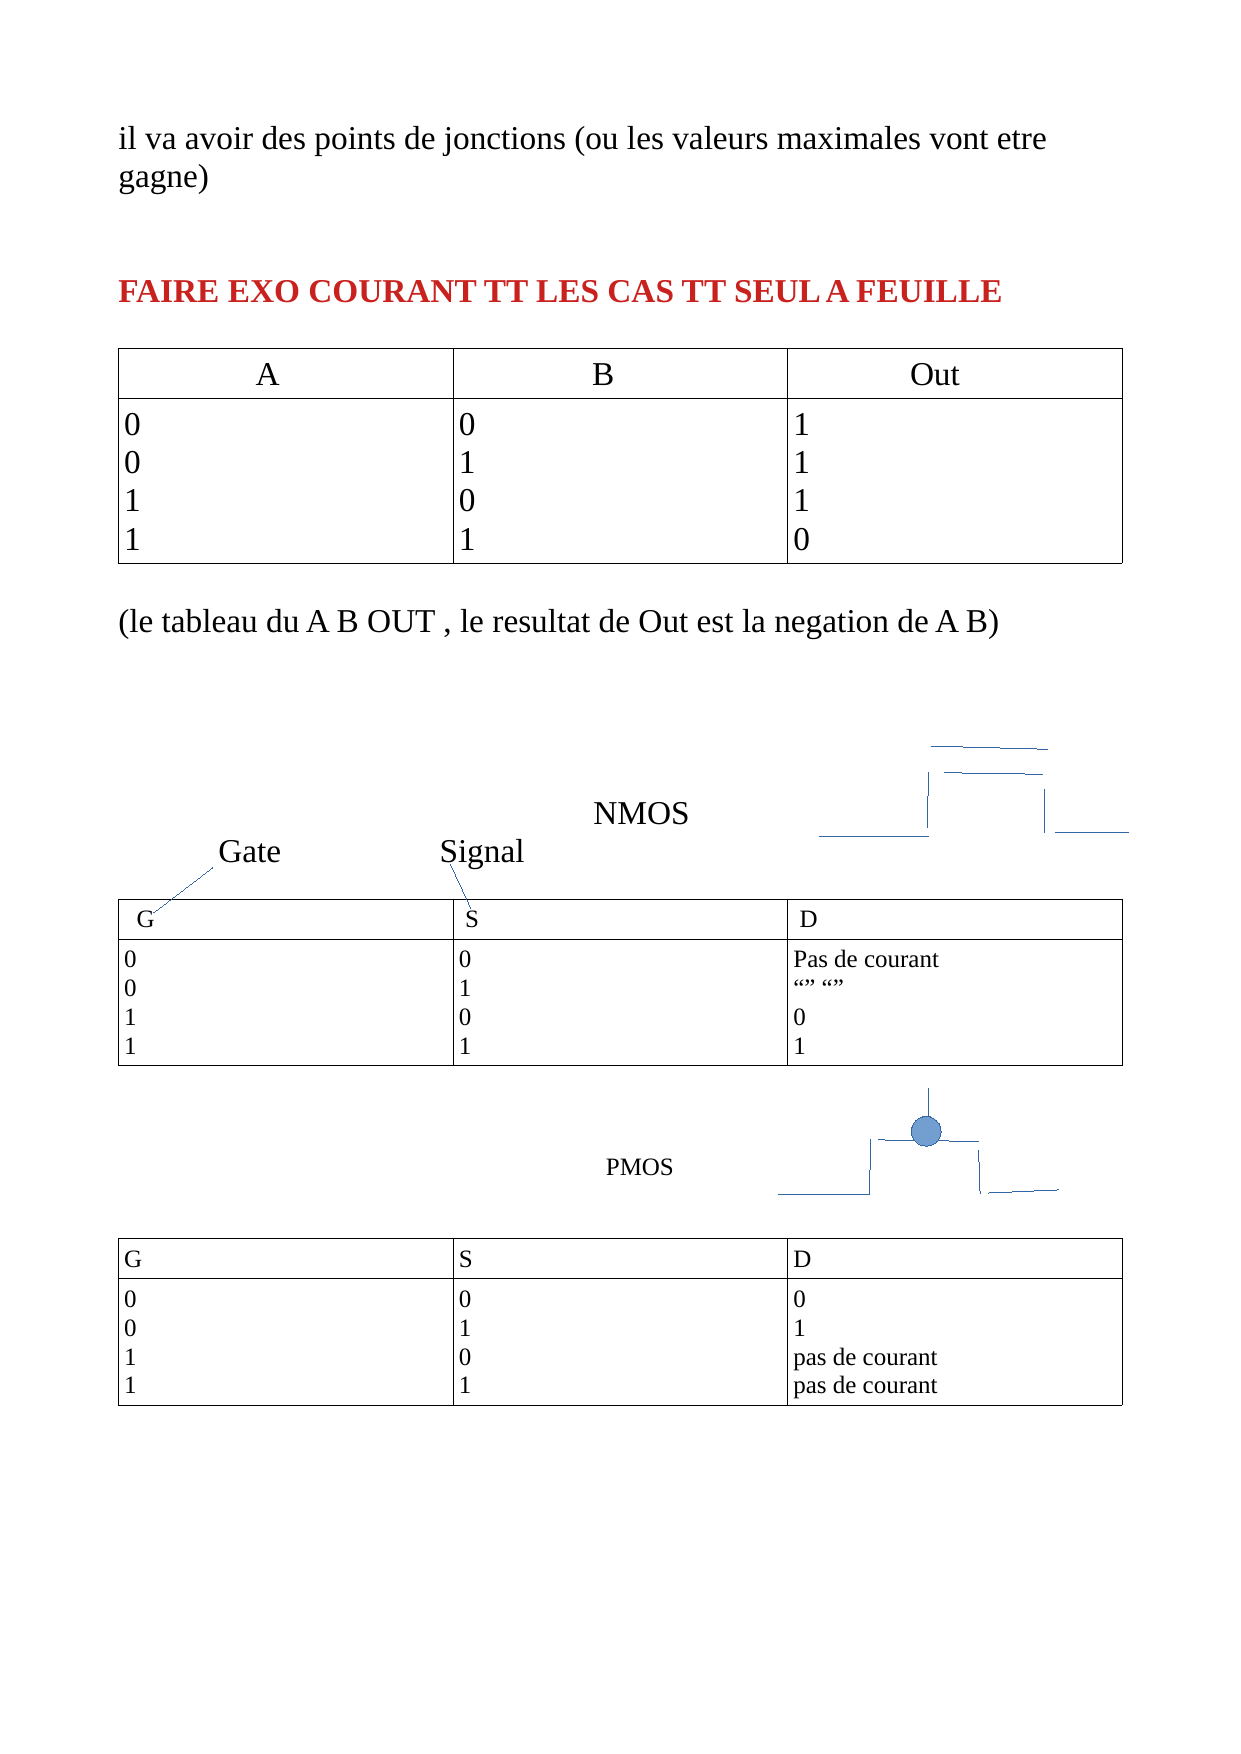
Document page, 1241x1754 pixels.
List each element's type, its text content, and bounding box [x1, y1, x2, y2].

text [1045, 793, 1122, 831]
table_cell Pas de courant “” “” 0 1 [788, 940, 1122, 1065]
table_cell 0 0 1 1 [119, 1279, 453, 1405]
table_header S [454, 1239, 787, 1278]
table_cell 0 1 0 1 [454, 399, 787, 563]
table_cell 0 1 pas de courant pas de courant [788, 1279, 1122, 1405]
text PMOS [118, 1152, 1122, 1180]
table_header G [119, 900, 453, 939]
text Gate Signal [118, 831, 1122, 870]
table_header A [119, 349, 453, 398]
table_header Out [788, 349, 1122, 398]
table_header D [788, 900, 1122, 939]
table_header S [454, 900, 787, 939]
text NMOS [118, 793, 1044, 831]
table_cell 0 0 1 1 [119, 940, 453, 1065]
table_cell 0 0 1 1 [119, 399, 453, 563]
table_header G [119, 1239, 453, 1278]
text il va avoir des points de jonctions (ou les valeurs maximales vont etre gagne) [118, 118, 1122, 195]
table_cell 1 1 1 0 [788, 399, 1122, 563]
table_cell 0 1 0 1 [454, 940, 787, 1065]
table_header B [454, 349, 787, 398]
text (le tableau du A B OUT , le resultat de Out est la negation de A B) [118, 601, 1122, 640]
table_header D [788, 1239, 1122, 1278]
table_cell 0 1 0 1 [454, 1279, 787, 1405]
text FAIRE EXO COURANT TT LES CAS TT SEUL A FEUILLE [118, 271, 1122, 310]
